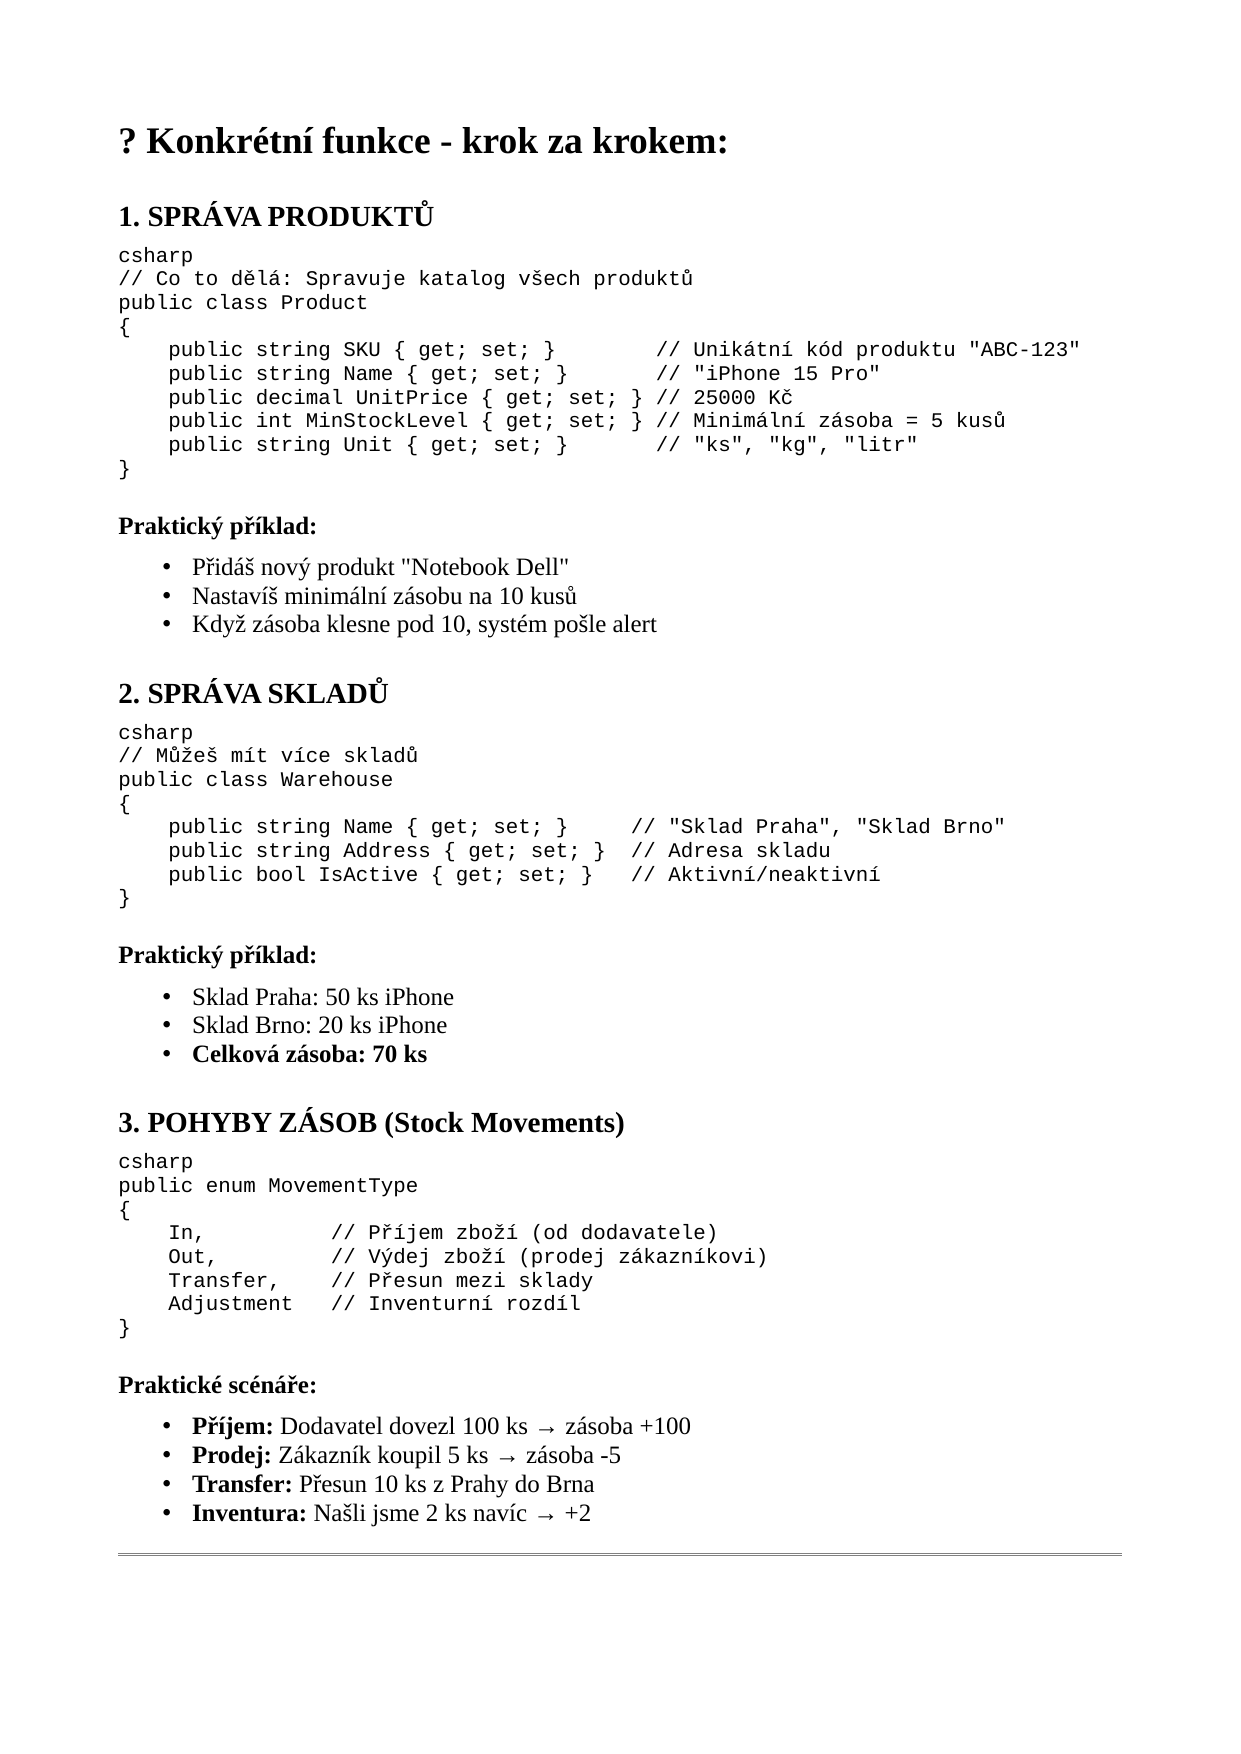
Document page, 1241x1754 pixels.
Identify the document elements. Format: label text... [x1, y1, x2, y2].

subtitle 1. SPRÁVA PRODUKTŮ [118, 199, 1122, 232]
text Praktický příklad: [118, 511, 1122, 539]
text Transfer, // Přesun mezi sklady [118, 1270, 1122, 1293]
text public bool IsActive { get; set; } // Aktivní/neaktivní [118, 864, 1122, 887]
text csharp [118, 1151, 1122, 1175]
text // Můžeš mít více skladů [118, 745, 1122, 769]
text public class Product [118, 292, 1122, 316]
list Nastavíš minimální zásobu na 10 kusů [162, 581, 1122, 609]
text public string Name { get; set; } // "iPhone 15 Pro" [118, 363, 1122, 387]
text Adjustment // Inventurní rozdíl [118, 1293, 1122, 1317]
subtitle ? Konkrétní funkce - krok za krokem: [118, 118, 1122, 161]
text { [118, 1199, 1122, 1222]
text Out, // Výdej zboží (prodej zákazníkovi) [118, 1246, 1122, 1270]
list Sklad Praha: 50 ks iPhone [162, 982, 1122, 1010]
text csharp [118, 722, 1122, 745]
list Sklad Brno: 20 ks iPhone [162, 1010, 1122, 1039]
text // Co to dělá: Spravuje katalog všech produktů [118, 268, 1122, 292]
list Celková zásoba: 70 ks [162, 1039, 1122, 1068]
text Praktické scénáře: [118, 1370, 1122, 1399]
list Inventura: Našli jsme 2 ks navíc → +2 [162, 1498, 1122, 1526]
text public string SKU { get; set; } // Unikátní kód produktu "ABC-123" [118, 339, 1122, 363]
list Když zásoba klesne pod 10, systém pošle alert [162, 609, 1122, 638]
text public string Unit { get; set; } // "ks", "kg", "litr" [118, 434, 1122, 458]
text public int MinStockLevel { get; set; } // Minimální zásoba = 5 kusů [118, 410, 1122, 434]
text } [118, 887, 1122, 911]
list Prodej: Zákazník koupil 5 ks → zásoba -5 [162, 1440, 1122, 1469]
subtitle 2. SPRÁVA SKLADŮ [118, 676, 1122, 709]
text public string Name { get; set; } // "Sklad Praha", "Sklad Brno" [118, 816, 1122, 840]
text public enum MovementType [118, 1175, 1122, 1199]
text public string Address { get; set; } // Adresa skladu [118, 840, 1122, 864]
list Přidáš nový produkt "Notebook Dell" [162, 552, 1122, 581]
text } [118, 458, 1122, 481]
text csharp [118, 245, 1122, 268]
text { [118, 316, 1122, 339]
list Příjem: Dodavatel dovezl 100 ks → zásoba +100 [162, 1411, 1122, 1440]
text public class Warehouse [118, 769, 1122, 793]
text } [118, 1317, 1122, 1341]
text In, // Příjem zboží (od dodavatele) [118, 1222, 1122, 1246]
text { [118, 793, 1122, 816]
subtitle 3. POHYBY ZÁSOB (Stock Movements) [118, 1105, 1122, 1139]
list Transfer: Přesun 10 ks z Prahy do Brna [162, 1469, 1122, 1498]
text Praktický příklad: [118, 940, 1122, 969]
text public decimal UnitPrice { get; set; } // 25000 Kč [118, 387, 1122, 410]
